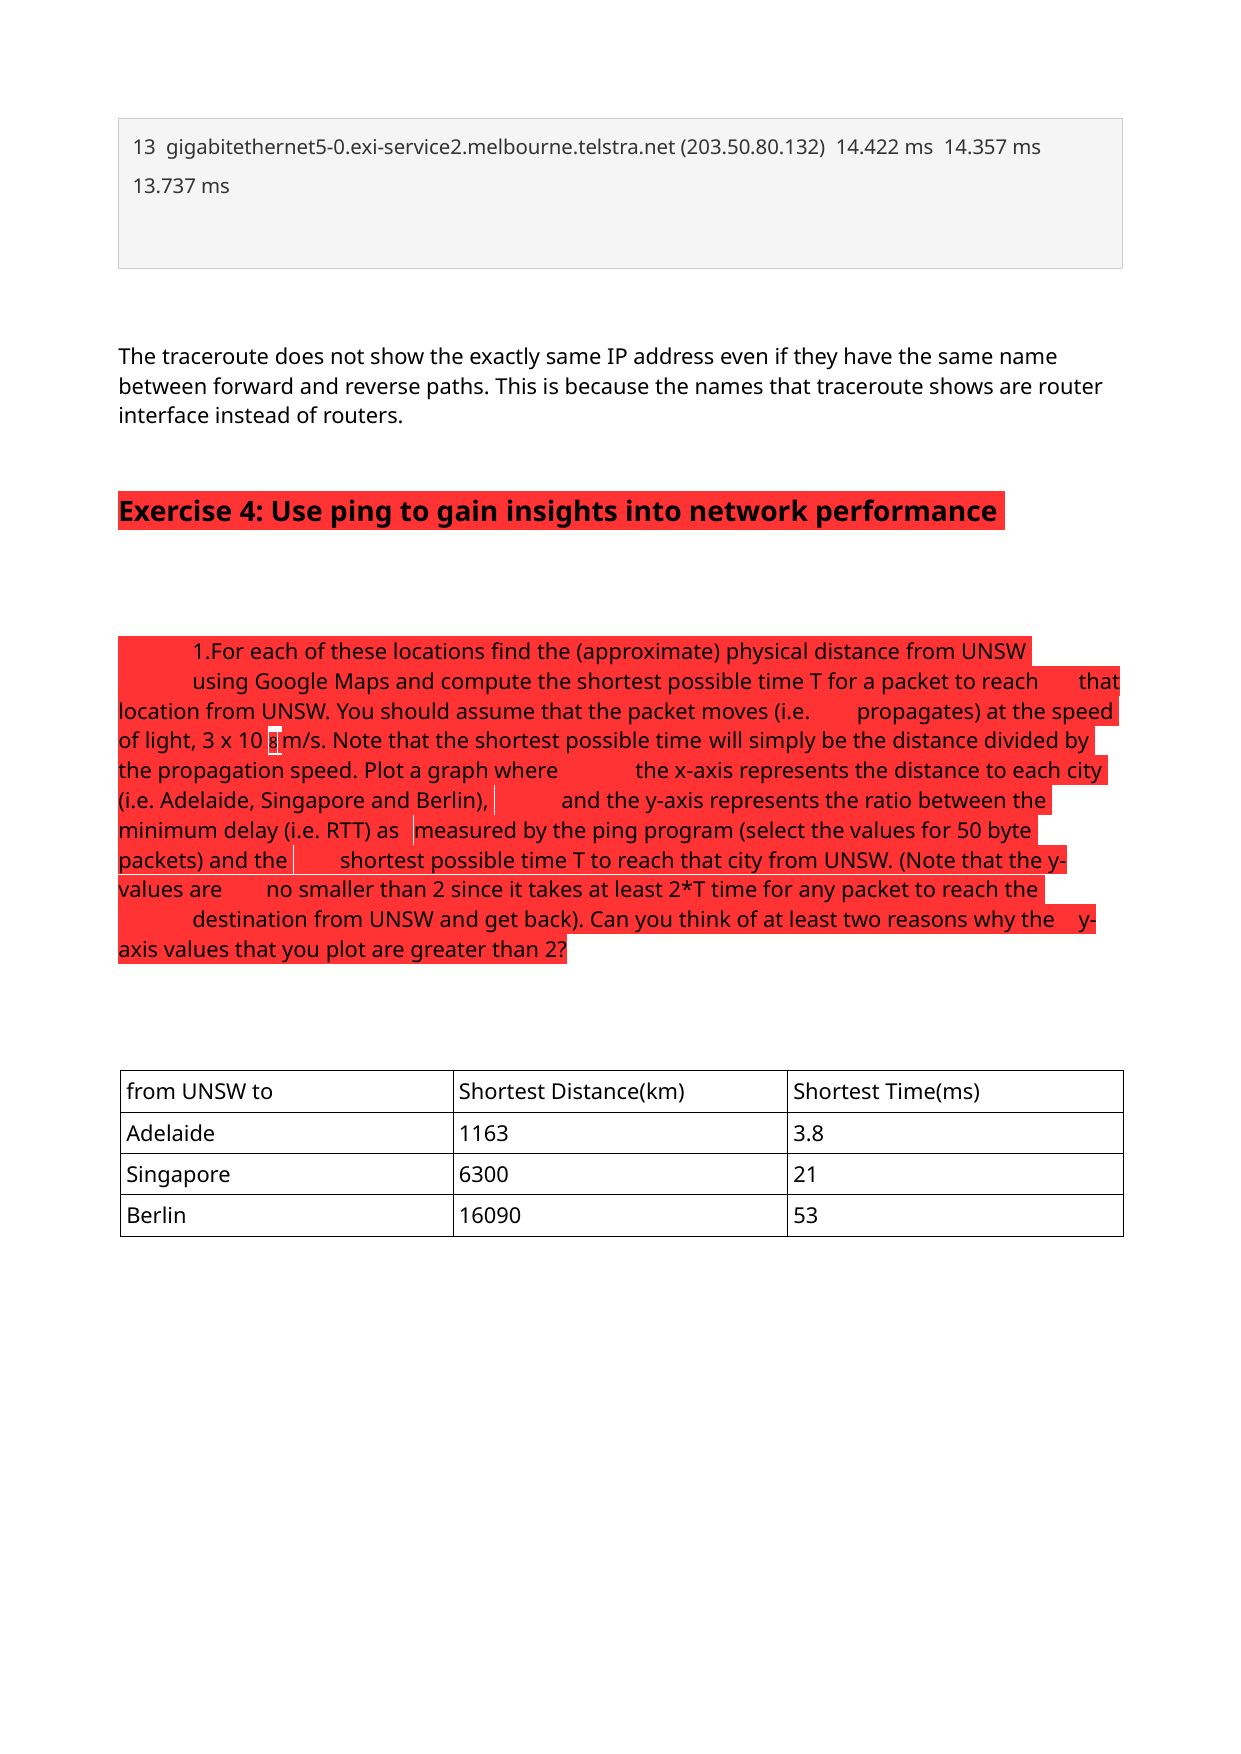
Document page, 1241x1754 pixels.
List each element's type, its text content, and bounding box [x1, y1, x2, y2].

text 1.For each of these locations ﬁnd the (approximate) physical distance from UNSW using Google Maps and compute the shortest possible time T for a packet to reach that location from UNSW. You should assume that the packet moves (i.e. propagates) at the speed of light, 3 x 10 8 m/s. Note that the shortest possible time will simply be the distance divided by the propagation speed. Plot a graph where the x-axis represents the distance to each city (i.e. Adelaide, Singapore and Berlin), and the y-axis represents the ratio between the minimum delay (i.e. RTT) as measured by the ping program (select the values for 50 byte packets) and the shortest possible time T to reach that city from UNSW. (Note that the y-values are no smaller than 2 since it takes at least 2*T time for any packet to reach the destination from UNSW and get back). Can you think of at least two reasons why the y-axis values that you plot are greater than 2? [118, 636, 1122, 964]
text 13 gigabitethernet5-0.exi-service2.melbourne.telstra.net (203.50.80.132) 14.422 ms 14.357 ms 13.737 ms [119, 119, 1122, 199]
text The traceroute does not show the exactly same IP address even if they have the same name between forward and reverse paths. This is because the names that traceroute shows are router interface instead of routers. [118, 341, 1122, 430]
table_cell 16090 [454, 1195, 787, 1236]
table_cell 53 [788, 1195, 1123, 1236]
table_cell 6300 [454, 1154, 787, 1194]
table_header Shortest Time(ms) [788, 1071, 1123, 1112]
table_cell 1163 [454, 1113, 787, 1153]
table_cell 21 [788, 1154, 1123, 1194]
table_cell Adelaide [121, 1113, 453, 1153]
table_cell Berlin [121, 1195, 453, 1236]
table_cell 3.8 [788, 1113, 1123, 1153]
subtitle Exercise 4: Use ping to gain insights into network performance [118, 491, 1122, 530]
table_cell Singapore [121, 1154, 453, 1194]
table_header Shortest Distance(km) [454, 1071, 787, 1112]
table_header from UNSW to [121, 1071, 453, 1112]
